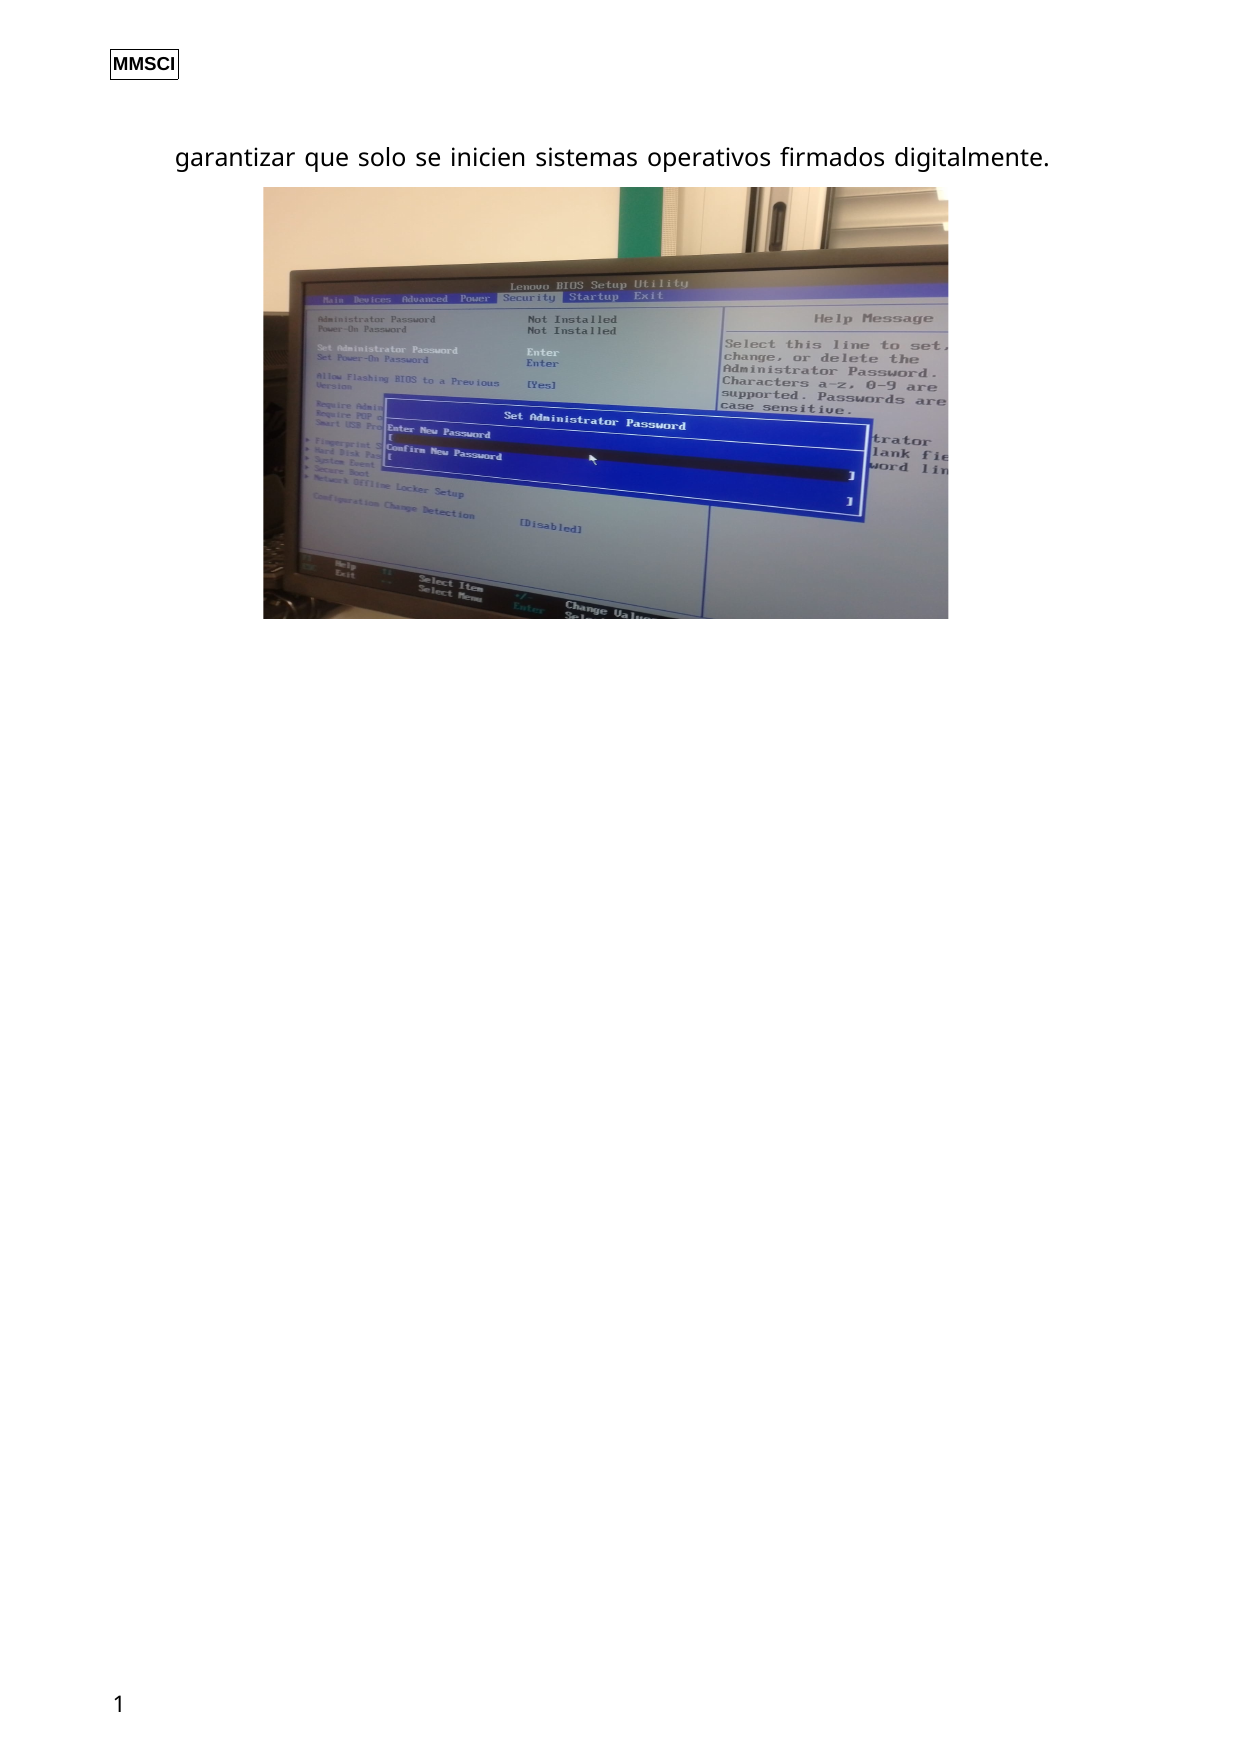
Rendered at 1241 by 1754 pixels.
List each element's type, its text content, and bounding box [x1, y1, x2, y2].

picture [263, 187, 949, 619]
text garantizar que solo se inicien sistemas operativos firmados digitalmente. [174, 139, 1140, 174]
